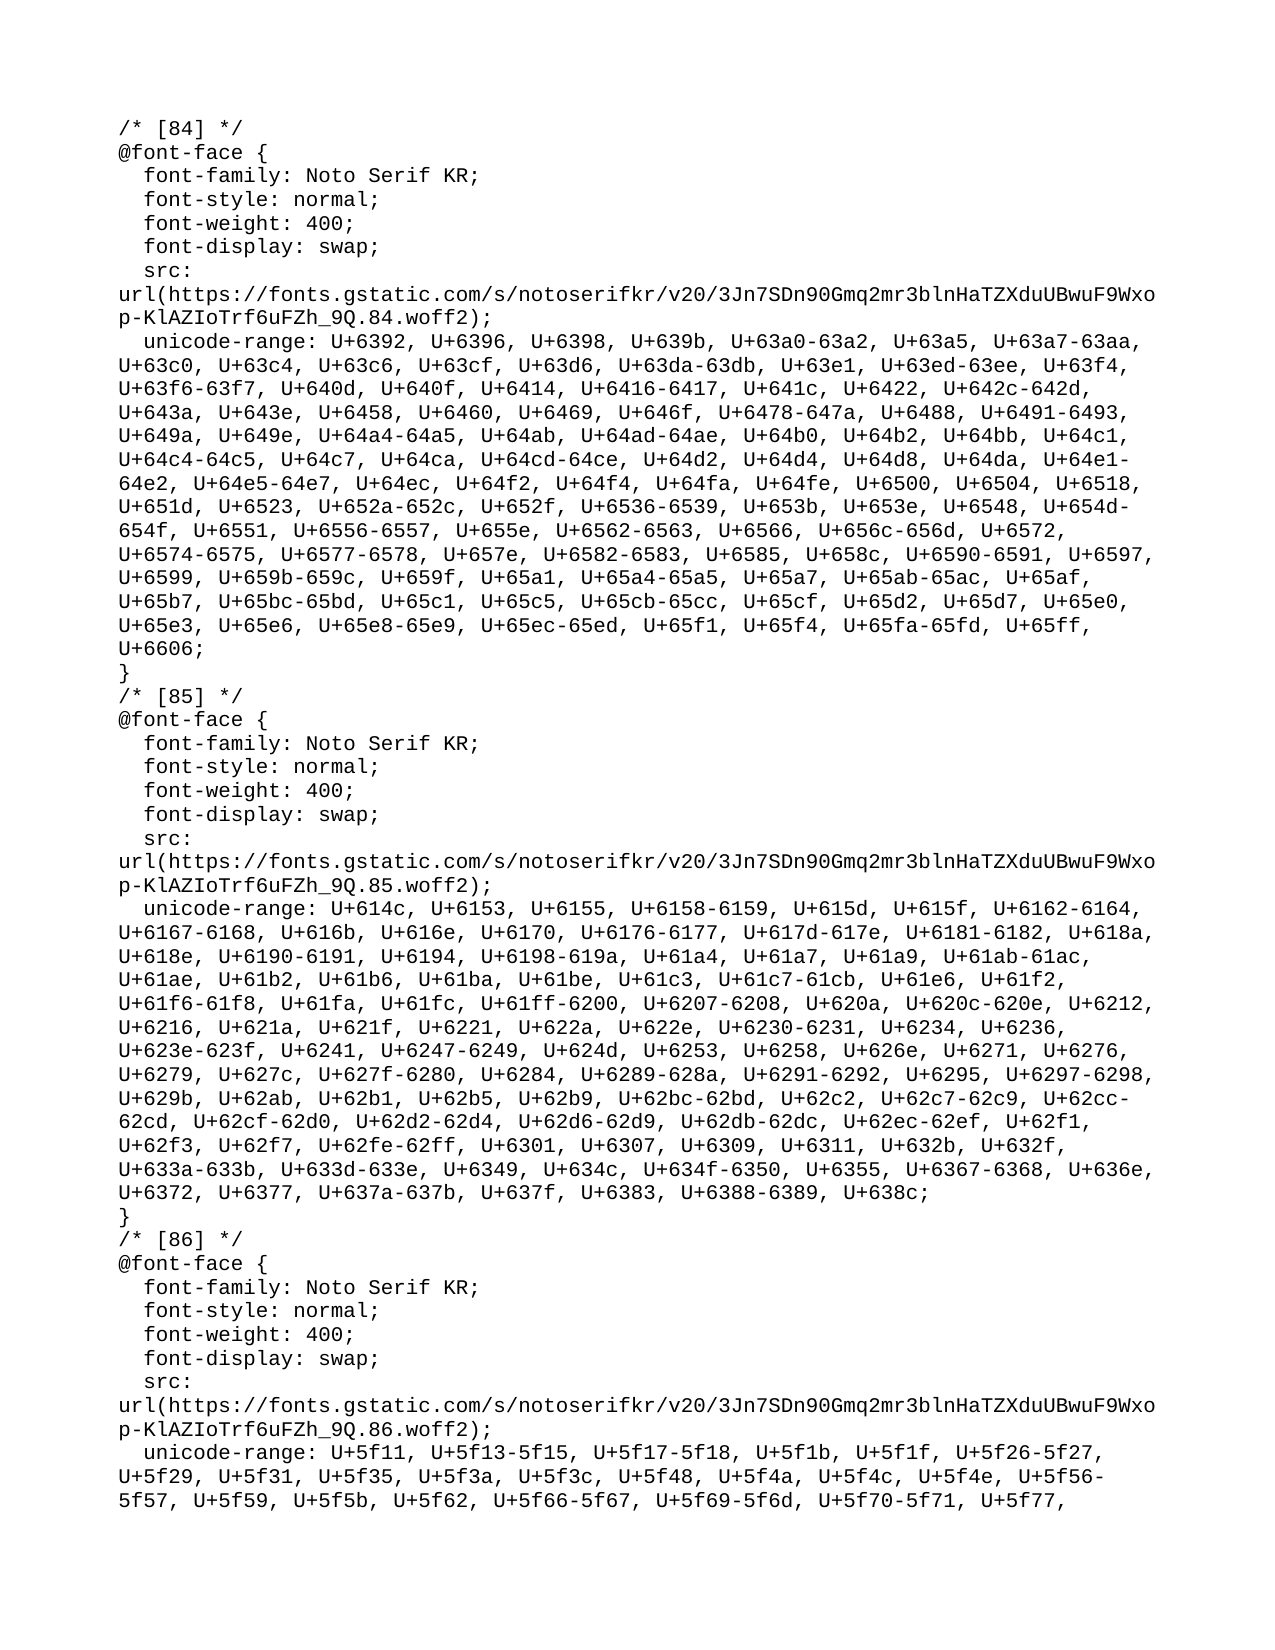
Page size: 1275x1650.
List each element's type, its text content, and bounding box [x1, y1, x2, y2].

text @font-face { [118, 142, 1157, 165]
text @font-face { [118, 709, 1157, 733]
text font-family: Noto Serif KR; [118, 1277, 1157, 1300]
text font-style: normal; [118, 1300, 1157, 1324]
text font-style: normal; [118, 189, 1157, 213]
text /* [86] */ [118, 1229, 1157, 1253]
text font-family: Noto Serif KR; [118, 165, 1157, 189]
text font-display: swap; [118, 1348, 1157, 1371]
text unicode-range: U+5f11, U+5f13-5f15, U+5f17-5f18, U+5f1b, U+5f1f, U+5f26-5f27, U+5f29, U+5f31, U+5f35, U+5f3a, U+5f3c, U+5f48, U+5f4a, U+5f4c, U+5f4e, U+5f56-5f57, U+5f59, U+5f5b, U+5f62, U+5f66-5f67, U+5f69-5f6d, U+5f70-5f71, U+5f77, [118, 1442, 1157, 1513]
text unicode-range: U+6392, U+6396, U+6398, U+639b, U+63a0-63a2, U+63a5, U+63a7-63aa, U+63c0, U+63c4, U+63c6, U+63cf, U+63d6, U+63da-63db, U+63e1, U+63ed-63ee, U+63f4, U+63f6-63f7, U+640d, U+640f, U+6414, U+6416-6417, U+641c, U+6422, U+642c-642d, U+643a, U+643e, U+6458, U+6460, U+6469, U+646f, U+6478-647a, U+6488, U+6491-6493, U+649a, U+649e, U+64a4-64a5, U+64ab, U+64ad-64ae, U+64b0, U+64b2, U+64bb, U+64c1, U+64c4-64c5, U+64c7, U+64ca, U+64cd-64ce, U+64d2, U+64d4, U+64d8, U+64da, U+64e1-64e2, U+64e5-64e7, U+64ec, U+64f2, U+64f4, U+64fa, U+64fe, U+6500, U+6504, U+6518, U+651d, U+6523, U+652a-652c, U+652f, U+6536-6539, U+653b, U+653e, U+6548, U+654d-654f, U+6551, U+6556-6557, U+655e, U+6562-6563, U+6566, U+656c-656d, U+6572, U+6574-6575, U+6577-6578, U+657e, U+6582-6583, U+6585, U+658c, U+6590-6591, U+6597, U+6599, U+659b-659c, U+659f, U+65a1, U+65a4-65a5, U+65a7, U+65ab-65ac, U+65af, U+65b7, U+65bc-65bd, U+65c1, U+65c5, U+65cb-65cc, U+65cf, U+65d2, U+65d7, U+65e0, U+65e3, U+65e6, U+65e8-65e9, U+65ec-65ed, U+65f1, U+65f4, U+65fa-65fd, U+65ff, U+6606; [118, 331, 1157, 662]
text } [118, 1206, 1157, 1229]
text font-weight: 400; [118, 1324, 1157, 1348]
text font-family: Noto Serif KR; [118, 733, 1157, 757]
text font-weight: 400; [118, 213, 1157, 236]
text font-display: swap; [118, 236, 1157, 260]
text unicode-range: U+614c, U+6153, U+6155, U+6158-6159, U+615d, U+615f, U+6162-6164, U+6167-6168, U+616b, U+616e, U+6170, U+6176-6177, U+617d-617e, U+6181-6182, U+618a, U+618e, U+6190-6191, U+6194, U+6198-619a, U+61a4, U+61a7, U+61a9, U+61ab-61ac, U+61ae, U+61b2, U+61b6, U+61ba, U+61be, U+61c3, U+61c7-61cb, U+61e6, U+61f2, U+61f6-61f8, U+61fa, U+61fc, U+61ff-6200, U+6207-6208, U+620a, U+620c-620e, U+6212, U+6216, U+621a, U+621f, U+6221, U+622a, U+622e, U+6230-6231, U+6234, U+6236, U+623e-623f, U+6241, U+6247-6249, U+624d, U+6253, U+6258, U+626e, U+6271, U+6276, U+6279, U+627c, U+627f-6280, U+6284, U+6289-628a, U+6291-6292, U+6295, U+6297-6298, U+629b, U+62ab, U+62b1, U+62b5, U+62b9, U+62bc-62bd, U+62c2, U+62c7-62c9, U+62cc-62cd, U+62cf-62d0, U+62d2-62d4, U+62d6-62d9, U+62db-62dc, U+62ec-62ef, U+62f1, U+62f3, U+62f7, U+62fe-62ff, U+6301, U+6307, U+6309, U+6311, U+632b, U+632f, U+633a-633b, U+633d-633e, U+6349, U+634c, U+634f-6350, U+6355, U+6367-6368, U+636e, U+6372, U+6377, U+637a-637b, U+637f, U+6383, U+6388-6389, U+638c; [118, 898, 1157, 1206]
text /* [85] */ [118, 686, 1157, 709]
text } [118, 662, 1157, 686]
text src: url(https://fonts.gstatic.com/s/notoserifkr/v20/3Jn7SDn90Gmq2mr3blnHaTZXduUBwuF9Wxop-KlAZIoTrf6uFZh_9Q.84.woff2); [118, 260, 1157, 331]
text @font-face { [118, 1253, 1157, 1277]
text font-display: swap; [118, 804, 1157, 827]
text src: url(https://fonts.gstatic.com/s/notoserifkr/v20/3Jn7SDn90Gmq2mr3blnHaTZXduUBwuF9Wxop-KlAZIoTrf6uFZh_9Q.85.woff2); [118, 827, 1157, 898]
text src: url(https://fonts.gstatic.com/s/notoserifkr/v20/3Jn7SDn90Gmq2mr3blnHaTZXduUBwuF9Wxop-KlAZIoTrf6uFZh_9Q.86.woff2); [118, 1371, 1157, 1442]
text font-weight: 400; [118, 780, 1157, 804]
text font-style: normal; [118, 757, 1157, 780]
text /* [84] */ [118, 118, 1157, 142]
